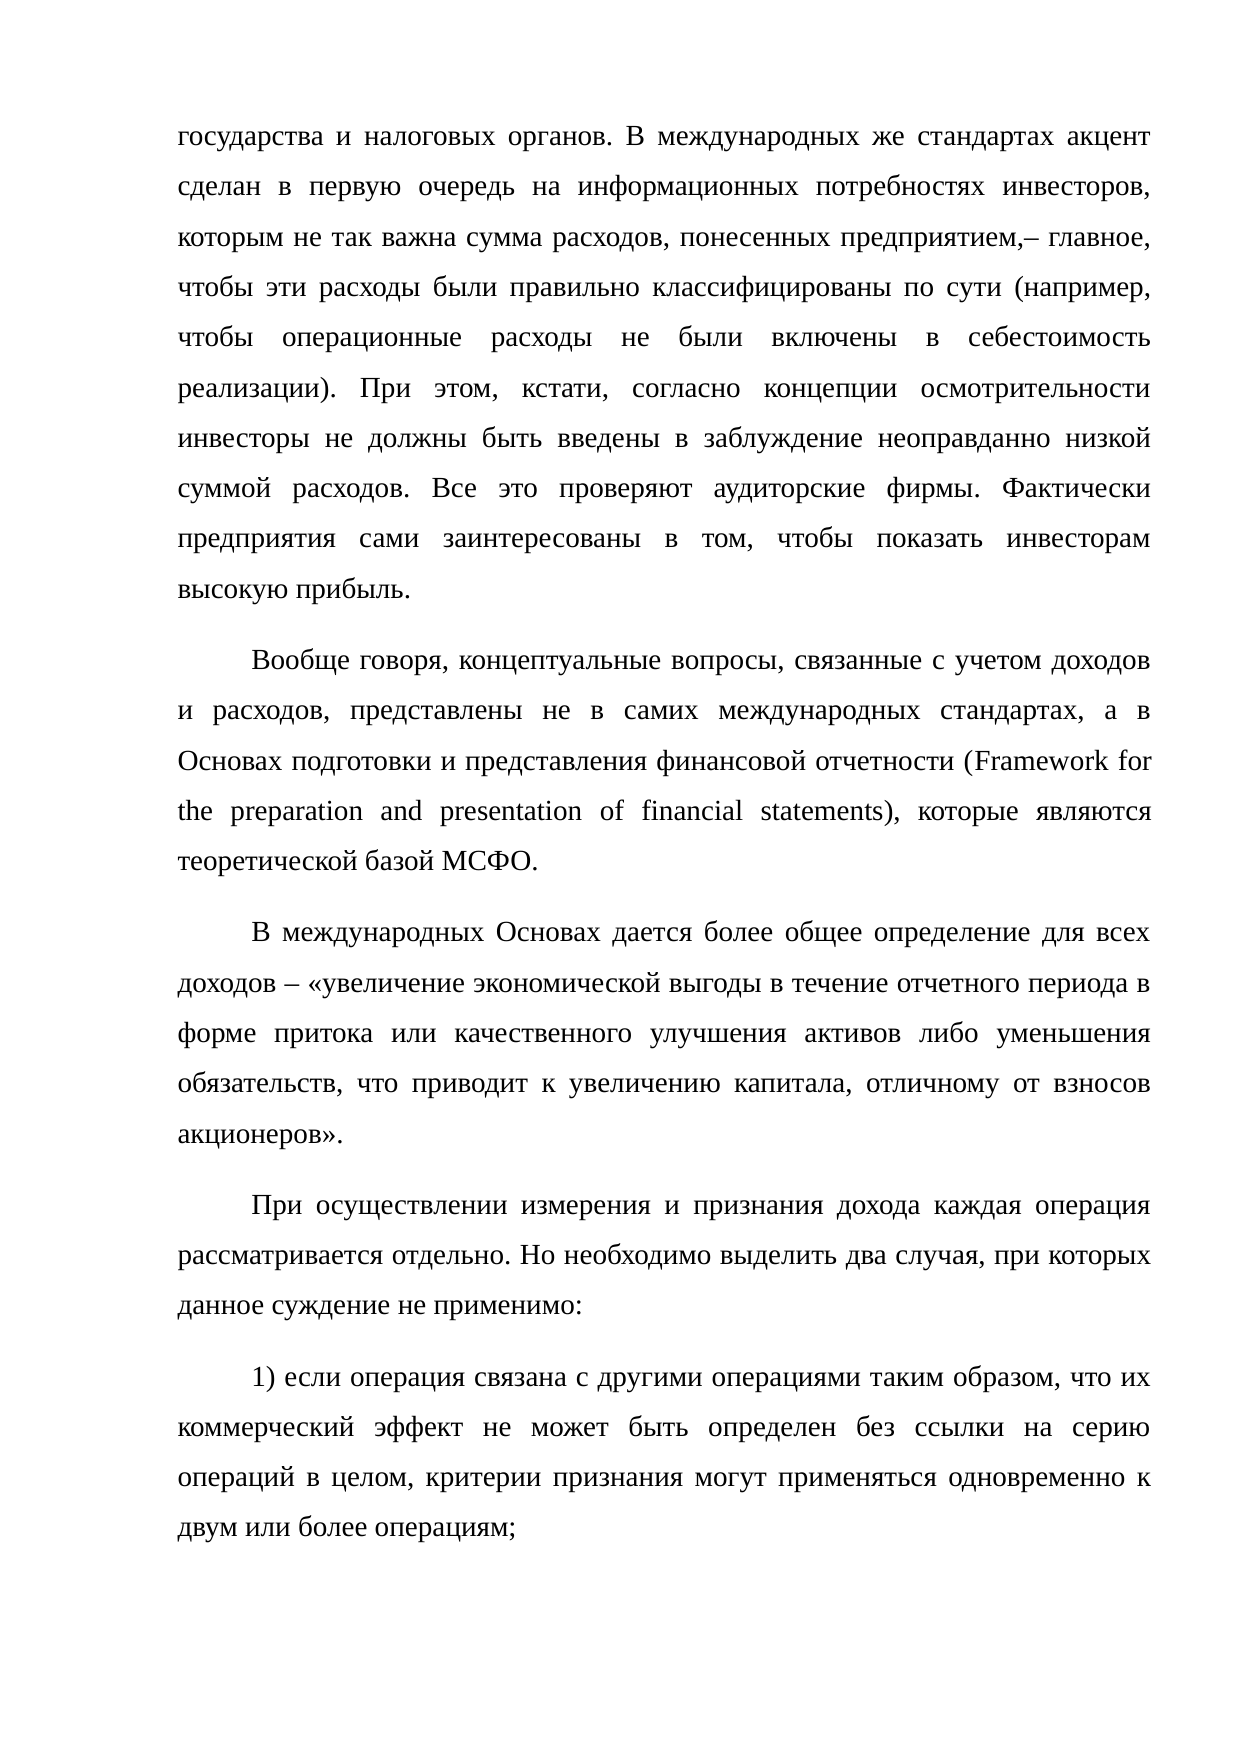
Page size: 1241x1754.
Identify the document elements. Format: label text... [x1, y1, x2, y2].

text 1) если операция связана с другими операциями таким образом, что их коммерческий эффект не может быть определен без ссылки на серию операций в целом, критерии признания могут применяться одновременно к двум или более операциям; [177, 1359, 1152, 1543]
text При осуществлении измерения и признания дохода каждая операция рассматривается отдельно. Но необходимо выделить два случая, при которых данное суждение не применимо: [177, 1187, 1152, 1321]
text В международных Основах дается более общее определение для всех доходов – «увеличение экономической выгоды в течение отчетного периода в форме притока или качественного улучшения активов либо уменьшения обязательств, что приводит к увеличению капитала, отличному от взносов акционеров». [177, 914, 1152, 1149]
text государства и налоговых органов. В международных же стандартах акцент сделан в первую очередь на информационных потребностях инвесторов, которым не так важна сумма расходов, понесенных предприятием,– главное, чтобы эти расходы были правильно классифицированы по сути (например, чтобы операционные расходы не были включены в себестоимость реализации). При этом, кстати, согласно концепции осмотрительности инвесторы не должны быть введены в заблуждение неоправданно низкой суммой расходов. Все это проверяют аудиторские фирмы. Фактически предприятия сами заинтересованы в том, чтобы показать инвесторам высокую прибыль. [177, 118, 1152, 604]
text Вообще говоря, концептуальные вопросы, связанные с учетом доходов и расходов, представлены не в самих международных стандартах, а в Основах подготовки и представления финансовой отчетности (Framework for the preparation and presentation of financial statements), которые являются теоретической базой МСФО. [177, 642, 1152, 877]
